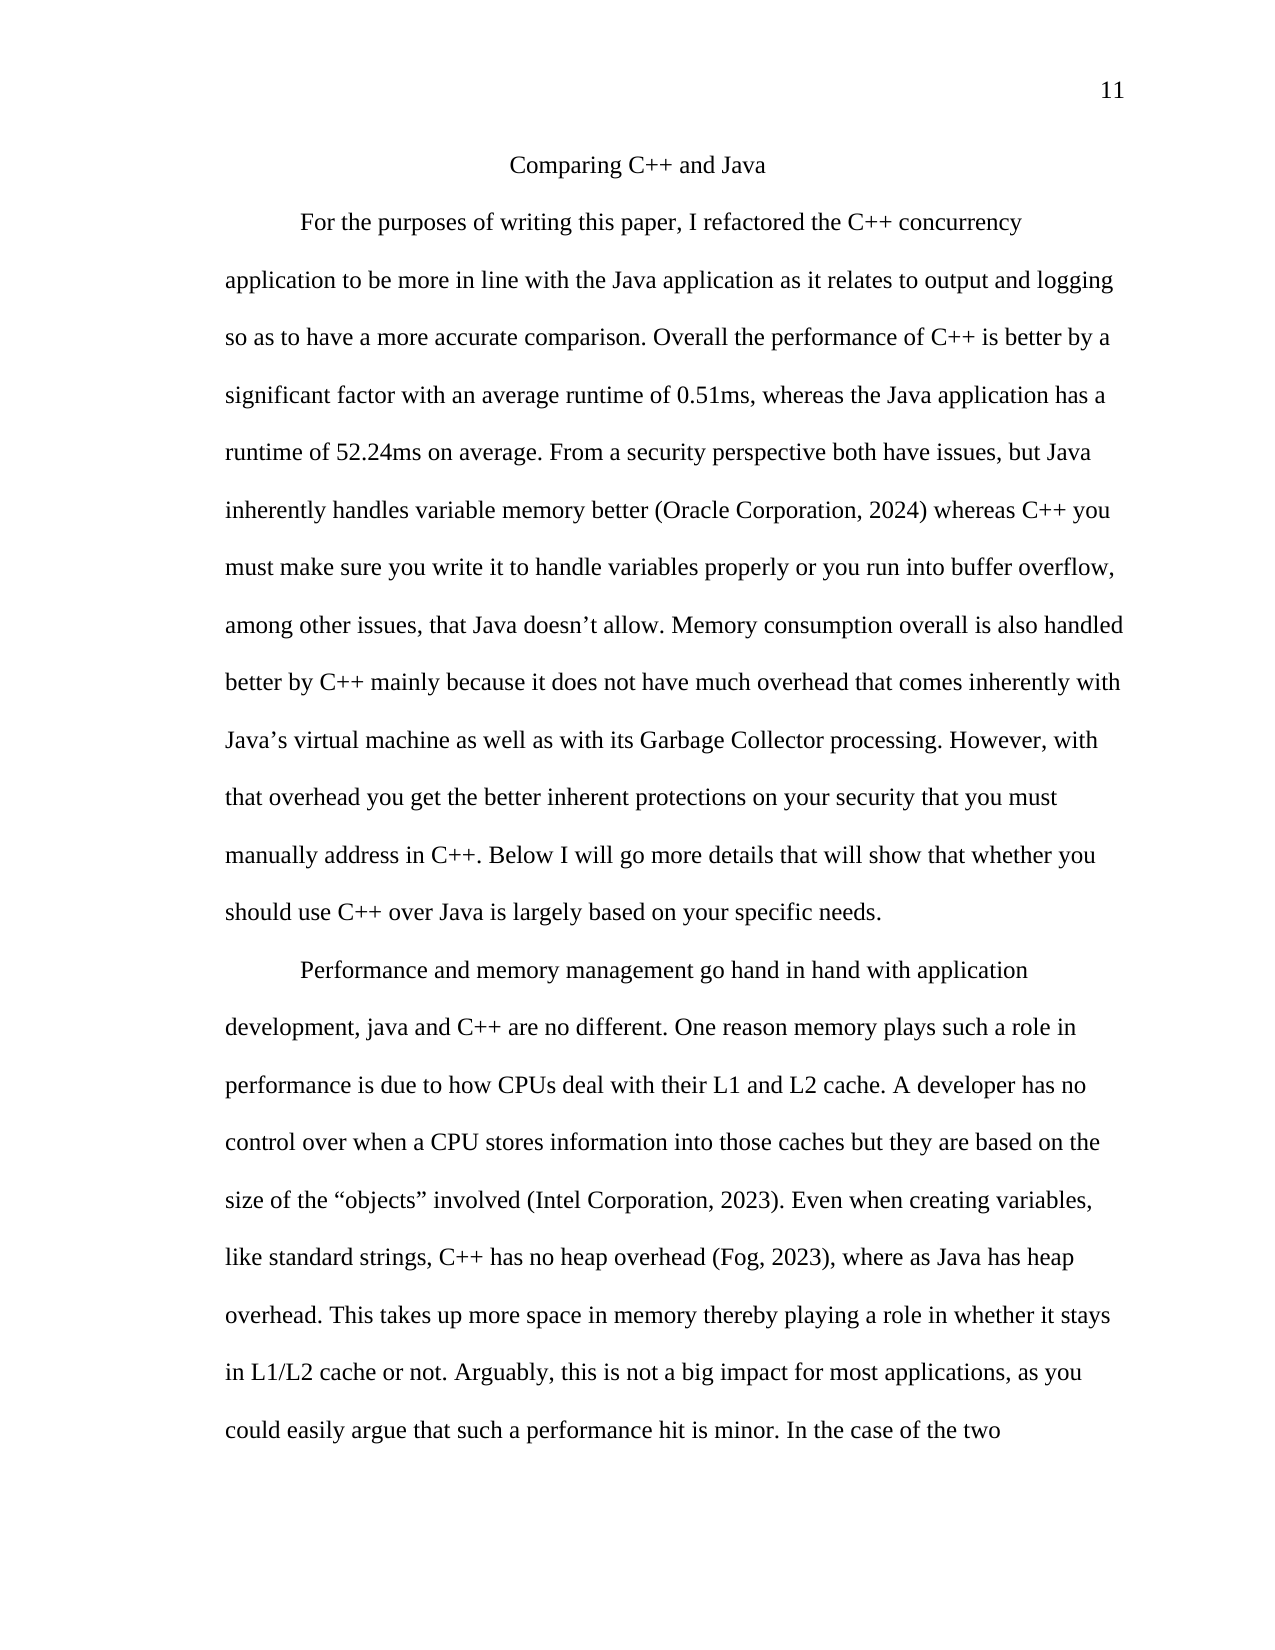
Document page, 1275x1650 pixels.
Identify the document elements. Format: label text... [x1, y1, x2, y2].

text For the purposes of writing this paper, I refactored the C++ concurrency application to be more in line with the Java application as it relates to output and logging so as to have a more accurate comparison. Overall the performance of C++ is better by a significant factor with an average runtime of 0.51ms, whereas the Java application has a runtime of 52.24ms on average. From a security perspective both have issues, but Java inherently handles variable memory better (Oracle Corporation, 2024) whereas C++ you must make sure you write it to handle variables properly or you run into buffer overflow, among other issues, that Java doesn’t allow. Memory consumption overall is also handled better by C++ mainly because it does not have much overhead that comes inherently with Java’s virtual machine as well as with its Garbage Collector processing. However, with that overhead you get the better inherent protections on your security that you must manually address in C++. Below I will go more details that will show that whether you should use C++ over Java is largely based on your specific needs. [225, 207, 1125, 926]
text Comparing C++ and Java [150, 150, 1125, 179]
text Performance and memory management go hand in hand with application development, java and C++ are no different. One reason memory plays such a role in performance is due to how CPUs deal with their L1 and L2 cache. A developer has no control over when a CPU stores information into those caches but they are based on the size of the “objects” involved (Intel Corporation, 2023). Even when creating variables, like standard strings, C++ has no heap overhead (Fog, 2023), where as Java has heap overhead. This takes up more space in memory thereby playing a role in whether it stays in L1/L2 cache or not. Arguably, this is not a big impact for most applications, as you could easily argue that such a performance hit is minor. In the case of the two [225, 955, 1125, 1444]
